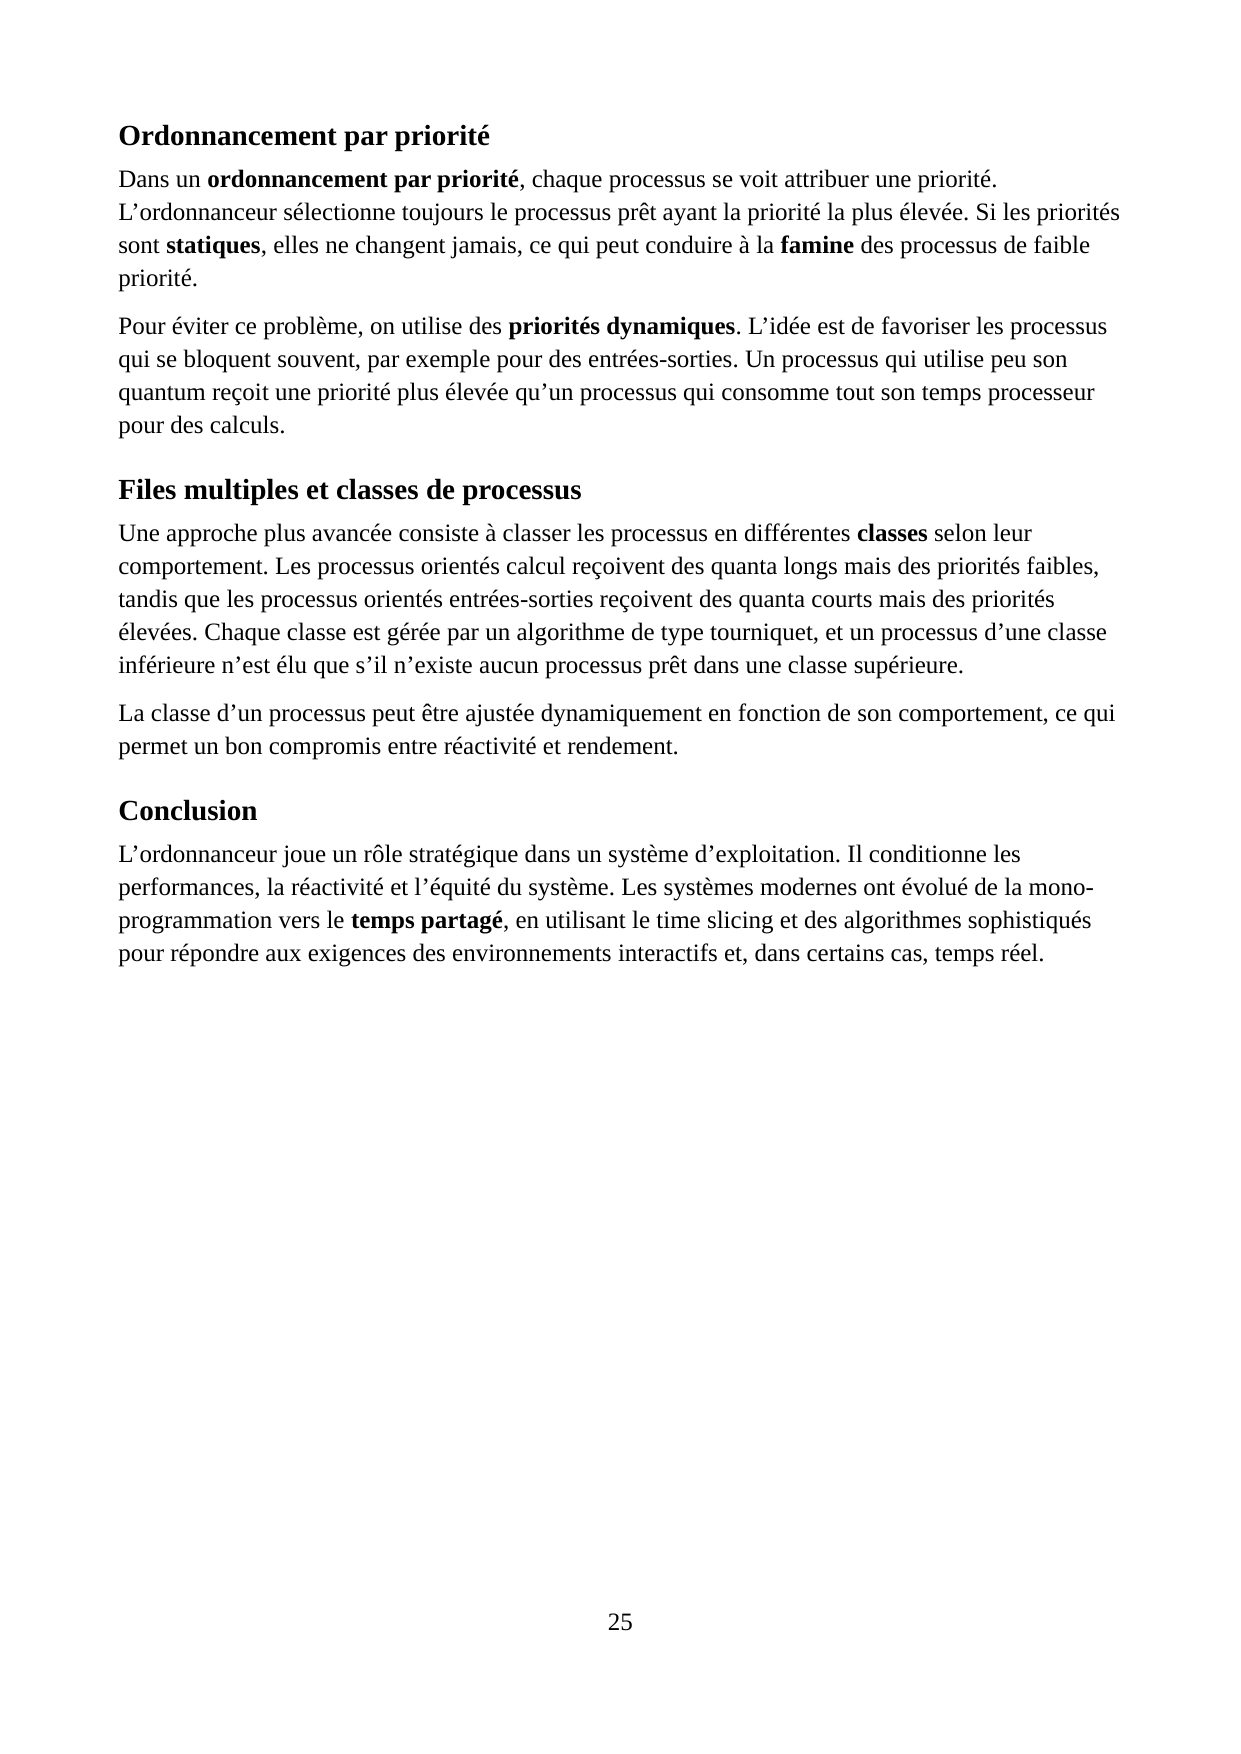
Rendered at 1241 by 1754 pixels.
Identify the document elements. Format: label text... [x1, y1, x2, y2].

text Dans un ordonnancement par priorité, chaque processus se voit attribuer une priorité. L’ordonnanceur sélectionne toujours le processus prêt ayant la priorité la plus élevée. Si les priorités sont statiques, elles ne changent jamais, ce qui peut conduire à la famine des processus de faible priorité. [118, 164, 1122, 292]
text L’ordonnanceur joue un rôle stratégique dans un système d’exploitation. Il conditionne les performances, la réactivité et l’équité du système. Les systèmes modernes ont évolué de la mono-programmation vers le temps partagé, en utilisant le time slicing et des algorithmes sophistiqués pour répondre aux exigences des environnements interactifs et, dans certains cas, temps réel. [118, 839, 1122, 967]
subtitle Files multiples et classes de processus [118, 472, 1122, 506]
text Une approche plus avancée consiste à classer les processus en différentes classes selon leur comportement. Les processus orientés calcul reçoivent des quanta longs mais des priorités faibles, tandis que les processus orientés entrées-sorties reçoivent des quanta courts mais des priorités élevées. Chaque classe est gérée par un algorithme de type tourniquet, et un processus d’une classe inférieure n’est élu que s’il n’existe aucun processus prêt dans une classe supérieure. [118, 518, 1122, 679]
subtitle Conclusion [118, 793, 1122, 827]
subtitle Ordonnancement par priorité [118, 118, 1122, 152]
text La classe d’un processus peut être ajustée dynamiquement en fonction de son comportement, ce qui permet un bon compromis entre réactivité et rendement. [118, 698, 1122, 759]
text Pour éviter ce problème, on utilise des priorités dynamiques. L’idée est de favoriser les processus qui se bloquent souvent, par exemple pour des entrées-sorties. Un processus qui utilise peu son quantum reçoit une priorité plus élevée qu’un processus qui consomme tout son temps processeur pour des calculs. [118, 311, 1122, 439]
